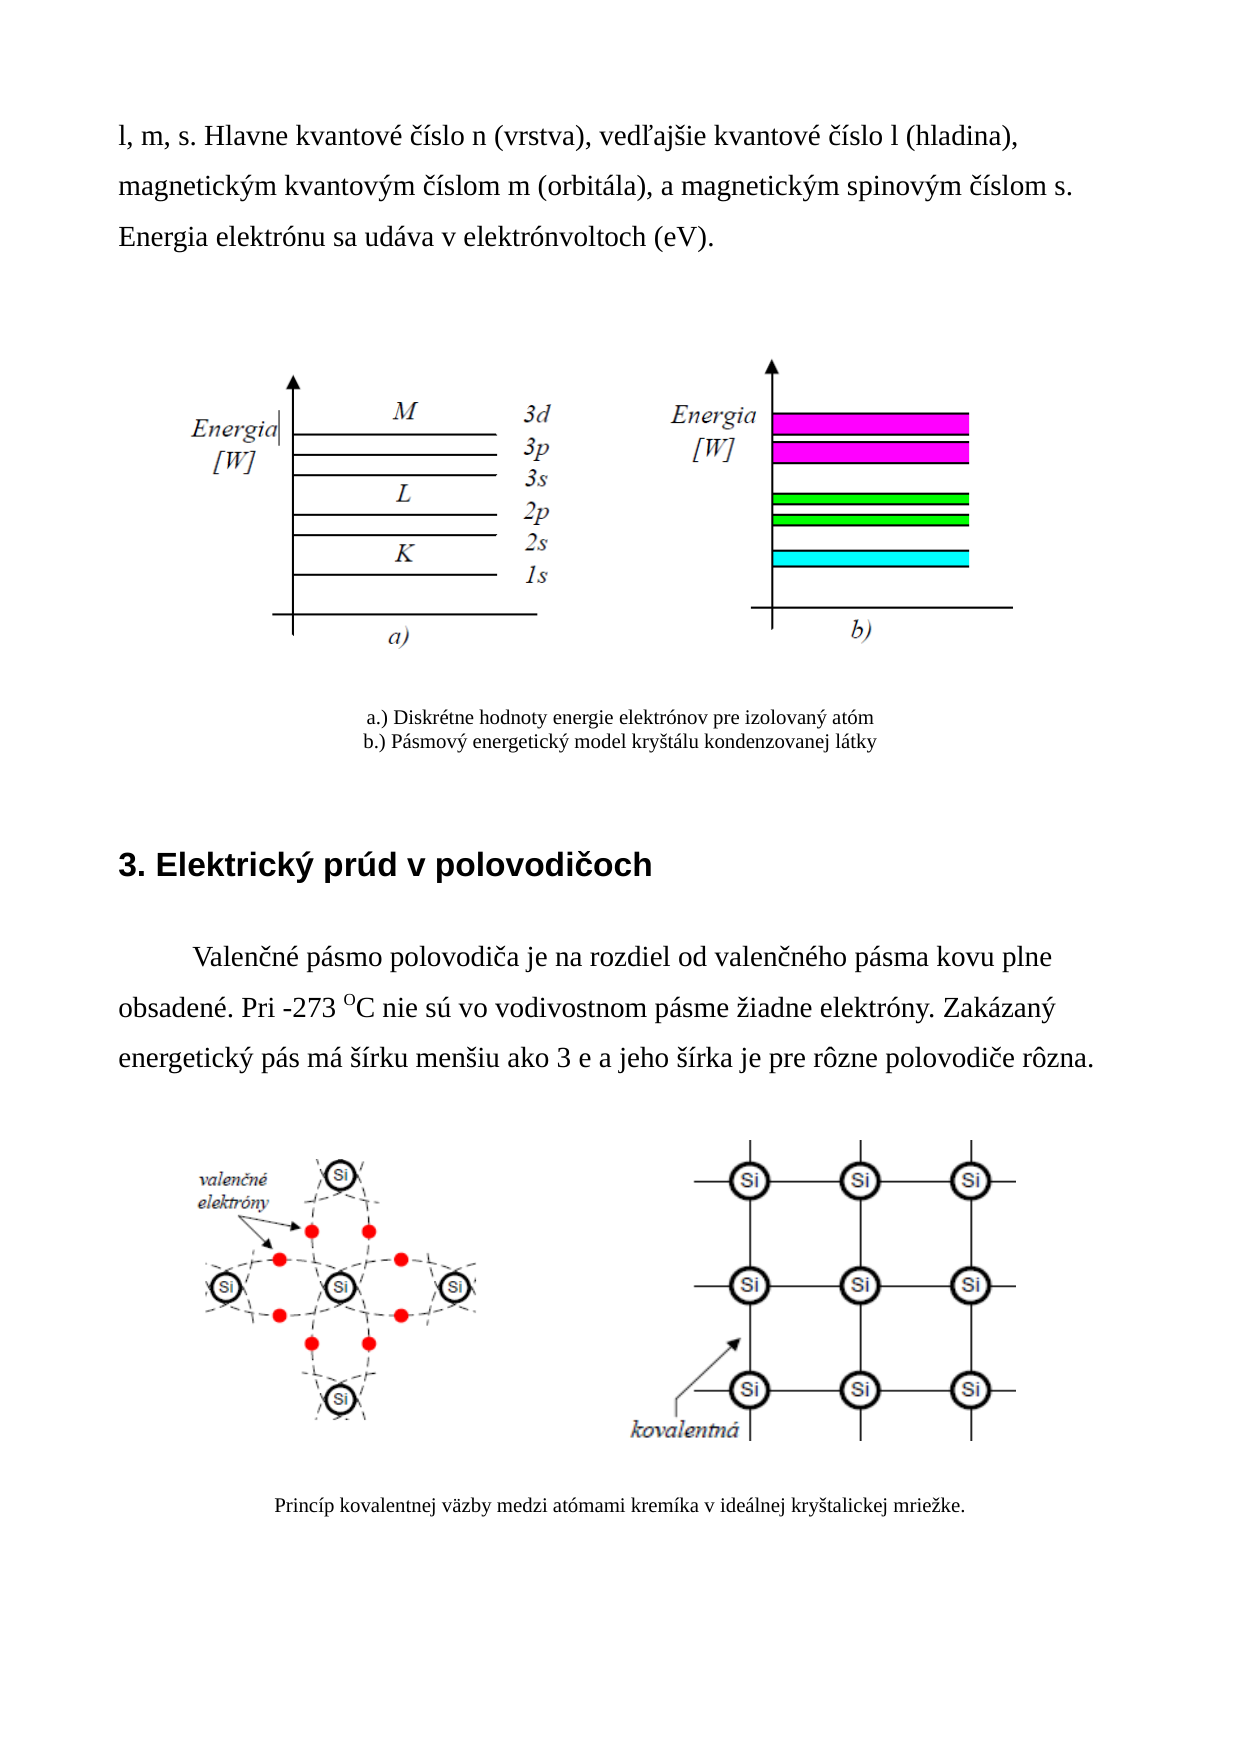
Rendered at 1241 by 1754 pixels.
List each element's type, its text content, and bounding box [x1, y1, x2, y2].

text b.) Pásmový energetický model kryštálu kondenzovanej látky [118, 729, 1122, 753]
text Princíp kovalentnej väzby medzi atómami kremíka v ideálnej kryštalickej mriežke. [118, 1493, 1122, 1517]
picture [161, 337, 626, 651]
picture [177, 1159, 493, 1429]
subtitle 3. Elektrický prúd v polovodičoch [118, 845, 1122, 884]
picture [624, 1140, 1016, 1441]
text Valenčné pásmo polovodiča je na rozdiel od valenčného pásma kovu plne obsadené. Pri -273 OC nie sú vo vodivostnom pásme žiadne elektróny. Zakázaný energetický pás má šírku menšiu ako 3 e a jeho šírka je pre rôzne polovodiče rôzna. [118, 939, 1122, 1074]
text a.) Diskrétne hodnoty energie elektrónov pre izolovaný atóm [118, 705, 1122, 729]
picture [653, 326, 1064, 652]
text l, m, s. Hlavne kvantové číslo n (vrstva), vedľajšie kvantové číslo l (hladina), magnetickým kvantovým číslom m (orbitála), a magnetickým spinovým číslom s. Energia elektrónu sa udáva v elektrónvoltoch (eV). [118, 118, 1122, 252]
